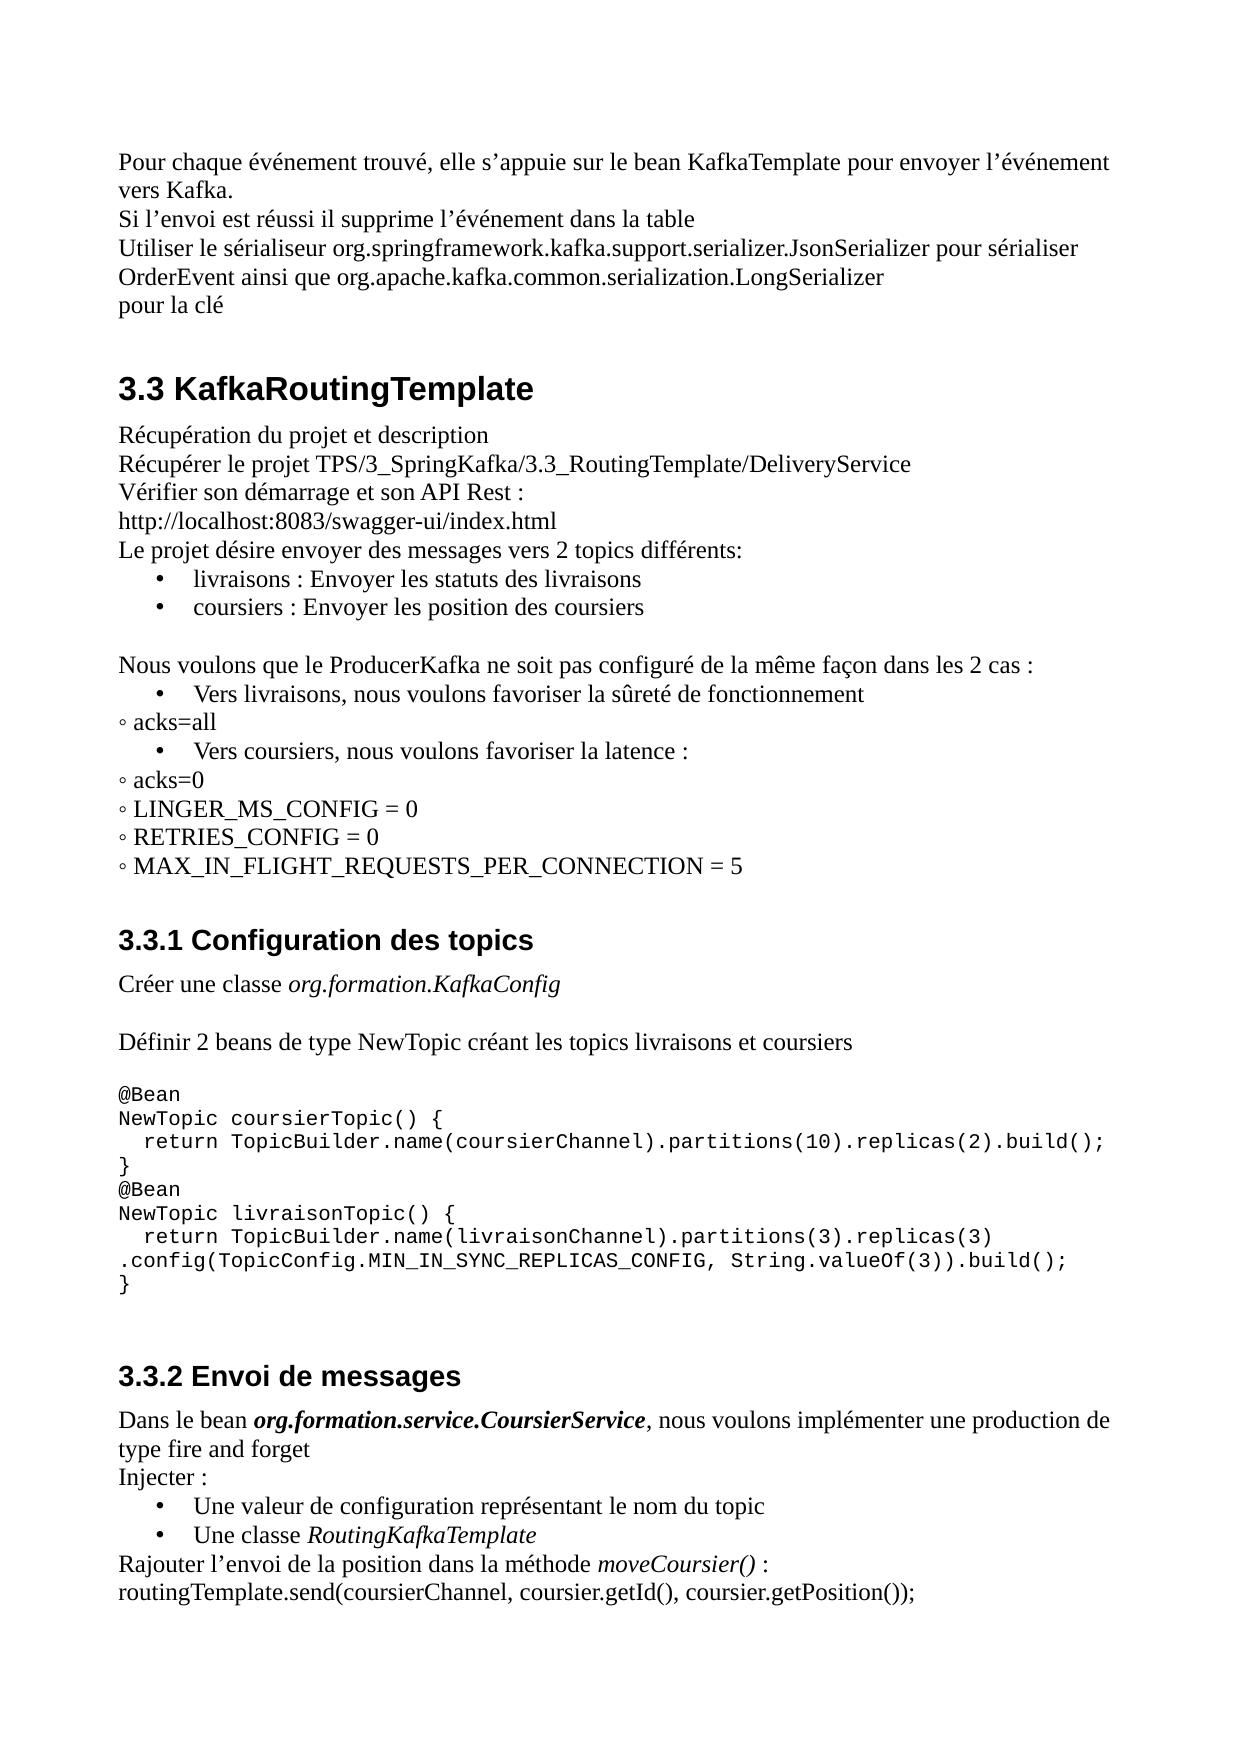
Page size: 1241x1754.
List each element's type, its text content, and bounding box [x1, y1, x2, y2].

text .config(TopicConfig.MIN_IN_SYNC_REPLICAS_CONFIG, String.valueOf(3)).build(); [118, 1250, 1122, 1273]
text ◦ acks=all [118, 707, 1122, 736]
text ◦ acks=0 [118, 765, 1122, 794]
text return TopicBuilder.name(livraisonChannel).partitions(3).replicas(3) [118, 1226, 1122, 1250]
text } [118, 1155, 1122, 1179]
text @Bean [118, 1179, 1122, 1202]
list Vers coursiers, nous voulons favoriser la latence : [156, 736, 1122, 765]
text Injecter : [118, 1462, 1122, 1491]
text vers Kafka. [118, 176, 1122, 204]
text ◦ MAX_IN_FLIGHT_REQUESTS_PER_CONNECTION = 5 [118, 851, 1122, 880]
text pour la clé [118, 291, 1122, 319]
text NewTopic livraisonTopic() { [118, 1202, 1122, 1226]
text Récupération du projet et description [118, 420, 1122, 449]
text Récupérer le projet TPS/3_SpringKafka/3.3_RoutingTemplate/DeliveryService [118, 449, 1122, 477]
text Créer une classe org.formation.KafkaConfig [118, 969, 1122, 998]
text Si l’envoi est réussi il supprime l’événement dans la table [118, 204, 1122, 233]
text return TopicBuilder.name(coursierChannel).partitions(10).replicas(2).build(); [118, 1132, 1122, 1155]
text Définir 2 beans de type NewTopic créant les topics livraisons et coursiers [118, 1027, 1122, 1056]
text Pour chaque événement trouvé, elle s’appuie sur le bean KafkaTemplate pour envoyer l’événement [118, 147, 1122, 176]
list Vers livraisons, nous voulons favoriser la sûreté de fonctionnement [156, 679, 1122, 707]
text Rajouter l’envoi de la position dans la méthode moveCoursier() : [118, 1549, 1122, 1577]
list Une classe RoutingKafkaTemplate [156, 1520, 1122, 1549]
text NewTopic coursierTopic() { [118, 1108, 1122, 1132]
subtitle 3.3 KafkaRoutingTemplate [118, 369, 1122, 407]
text Nous voulons que le ProducerKafka ne soit pas configuré de la même façon dans les 2 cas : [118, 650, 1122, 679]
text @Bean [118, 1084, 1122, 1108]
text Utiliser le sérialiseur org.springframework.kafka.support.serializer.JsonSerializer pour sérialiser [118, 233, 1122, 262]
list livraisons : Envoyer les statuts des livraisons [156, 564, 1122, 592]
text Dans le bean org.formation.service.CoursierService, nous voulons implémenter une production de type fire and forget [118, 1405, 1122, 1462]
text ◦ LINGER_MS_CONFIG = 0 [118, 794, 1122, 822]
text } [118, 1273, 1122, 1297]
list coursiers : Envoyer les position des coursiers [156, 592, 1122, 621]
subtitle 3.3.2 Envoi de messages [118, 1359, 1122, 1392]
text routingTemplate.send(coursierChannel, coursier.getId(), coursier.getPosition()); [118, 1577, 1122, 1606]
text Vérifier son démarrage et son API Rest : [118, 477, 1122, 506]
subtitle 3.3.1 Configuration des topics [118, 923, 1122, 957]
list Une valeur de configuration représentant le nom du topic [156, 1491, 1122, 1520]
text http://localhost:8083/swagger-ui/index.html [118, 506, 1122, 535]
text ◦ RETRIES_CONFIG = 0 [118, 822, 1122, 851]
text OrderEvent ainsi que org.apache.kafka.common.serialization.LongSerializer [118, 262, 1122, 291]
text Le projet désire envoyer des messages vers 2 topics différents: [118, 535, 1122, 564]
